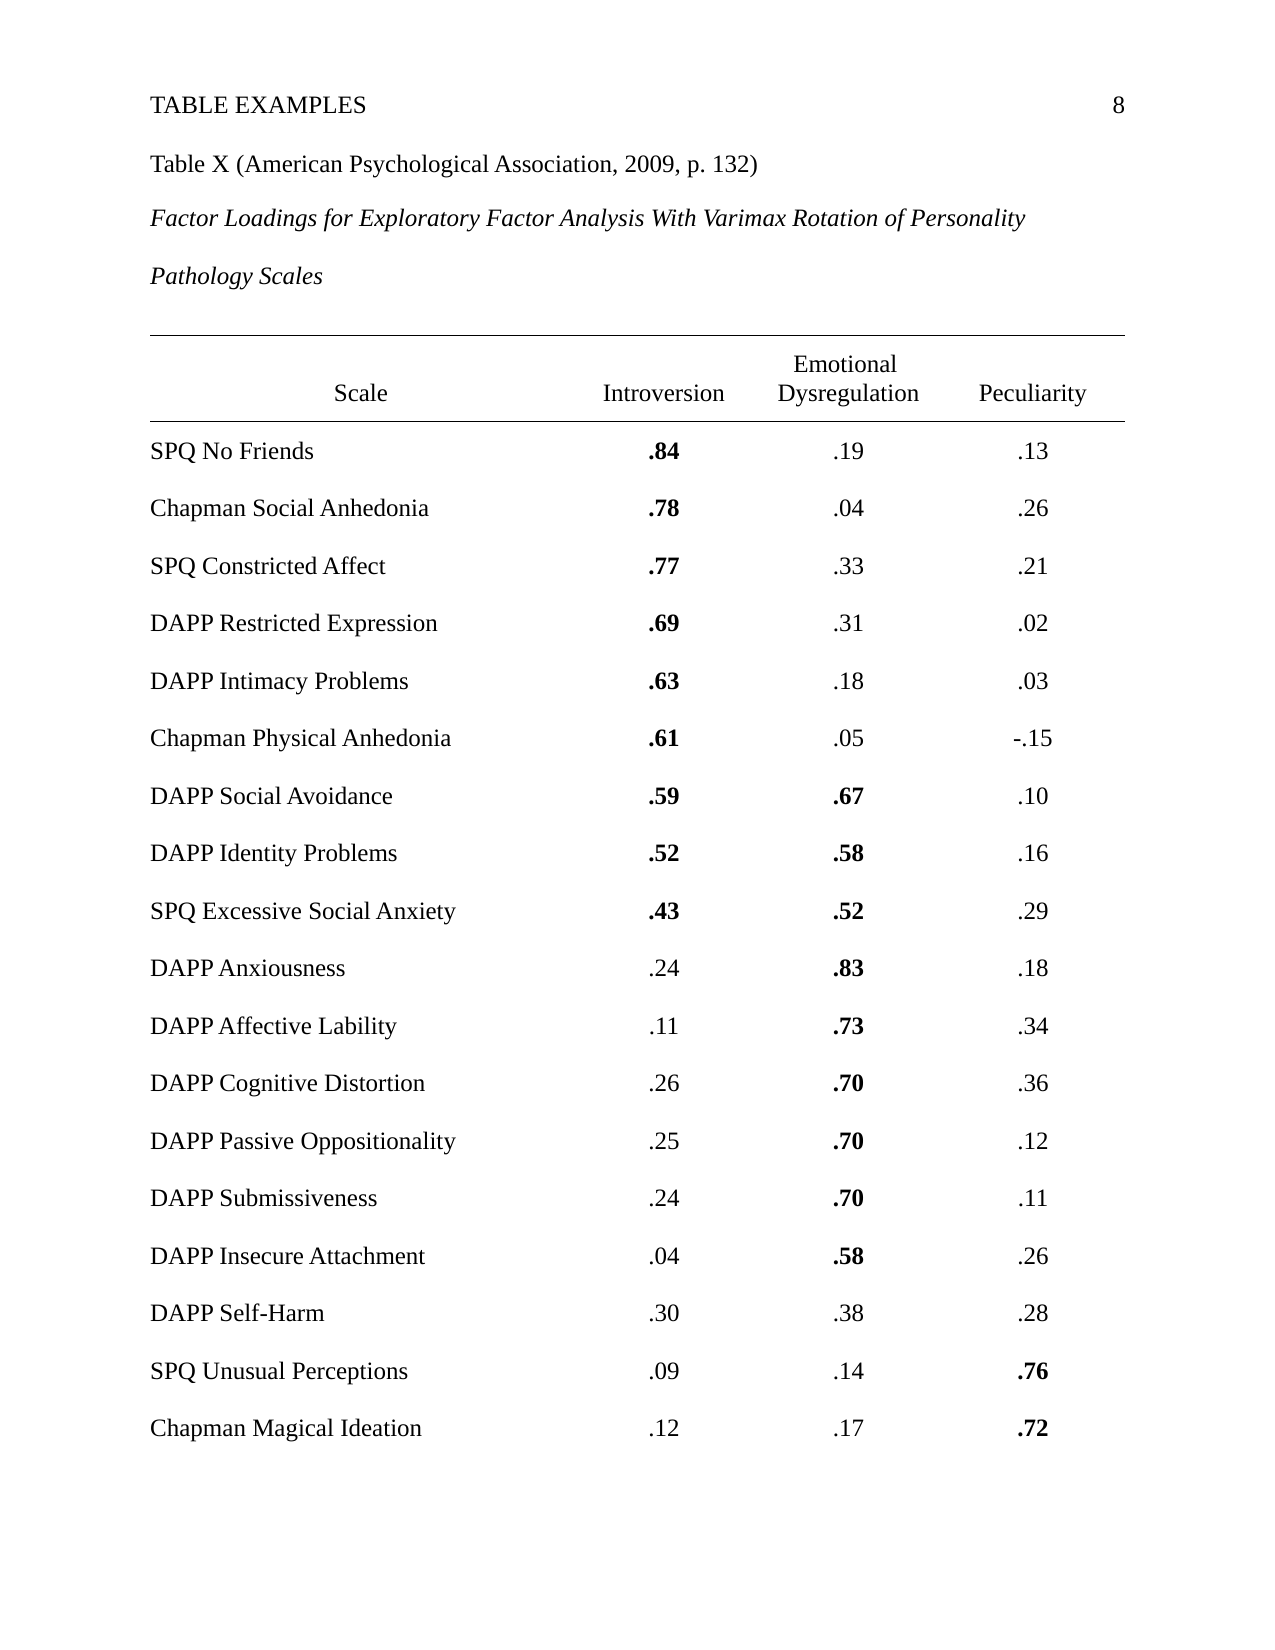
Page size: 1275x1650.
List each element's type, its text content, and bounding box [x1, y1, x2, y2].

table_cell .25 [571, 1111, 756, 1169]
table_cell DAPP Intimacy Problems [150, 651, 571, 709]
table_cell .70 [756, 1111, 940, 1169]
table_header Peculiarity [940, 336, 1125, 421]
table_cell -.15 [940, 709, 1125, 766]
table_cell .24 [571, 1169, 756, 1226]
table_cell .18 [756, 651, 940, 709]
table_cell .11 [571, 996, 756, 1054]
table_cell DAPP Self-Harm [150, 1284, 571, 1341]
table_cell .36 [940, 1054, 1125, 1111]
table_header Scale [150, 336, 571, 421]
table_cell .31 [756, 594, 940, 651]
table_cell DAPP Cognitive Distortion [150, 1054, 571, 1111]
table_cell DAPP Restricted Expression [150, 594, 571, 651]
table_cell .52 [756, 881, 940, 939]
table_cell .83 [756, 939, 940, 996]
table_cell .76 [940, 1341, 1125, 1399]
table_cell Chapman Magical Ideation [150, 1399, 571, 1456]
table_cell .61 [571, 709, 756, 766]
table_cell .58 [756, 824, 940, 881]
table_cell .69 [571, 594, 756, 651]
table_cell .04 [756, 479, 940, 536]
table_cell .10 [940, 766, 1125, 824]
table_cell SPQ Constricted Affect [150, 536, 571, 594]
table_cell .67 [756, 766, 940, 824]
table_cell DAPP Insecure Attachment [150, 1226, 571, 1284]
table_cell DAPP Anxiousness [150, 939, 571, 996]
table_cell .38 [756, 1284, 940, 1341]
table_cell .34 [940, 996, 1125, 1054]
table_cell DAPP Social Avoidance [150, 766, 571, 824]
table_cell .77 [571, 536, 756, 594]
table_cell .59 [571, 766, 756, 824]
table_cell .16 [940, 824, 1125, 881]
table_cell Chapman Physical Anhedonia [150, 709, 571, 766]
table_cell .11 [940, 1169, 1125, 1226]
table_cell .78 [571, 479, 756, 536]
table_cell .04 [571, 1226, 756, 1284]
table_cell SPQ Unusual Perceptions [150, 1341, 571, 1399]
table_cell DAPP Affective Lability [150, 996, 571, 1054]
table_cell .63 [571, 651, 756, 709]
table_cell DAPP Identity Problems [150, 824, 571, 881]
table_cell .21 [940, 536, 1125, 594]
table_cell DAPP Passive Oppositionality [150, 1111, 571, 1169]
table_cell .18 [940, 939, 1125, 996]
table_cell .70 [756, 1169, 940, 1226]
table_cell .19 [756, 422, 940, 479]
table_cell .14 [756, 1341, 940, 1399]
table_cell .02 [940, 594, 1125, 651]
table_cell .12 [571, 1399, 756, 1456]
table_cell .73 [756, 996, 940, 1054]
table_cell .52 [571, 824, 756, 881]
title Factor Loadings for Exploratory Factor Analysis With Varimax Rotation of Personality Pathology Scales [150, 203, 1125, 289]
table_cell .17 [756, 1399, 940, 1456]
table_cell .43 [571, 881, 756, 939]
table_cell Chapman Social Anhedonia [150, 479, 571, 536]
text Table X (American Psychological Association, 2009, p. 132) [150, 149, 1125, 178]
table_cell .26 [940, 1226, 1125, 1284]
table_cell .58 [756, 1226, 940, 1284]
table_cell .33 [756, 536, 940, 594]
table_cell .29 [940, 881, 1125, 939]
table_cell .12 [940, 1111, 1125, 1169]
table_cell .26 [571, 1054, 756, 1111]
table_cell DAPP Submissiveness [150, 1169, 571, 1226]
table_cell .84 [571, 422, 756, 479]
table_cell .24 [571, 939, 756, 996]
table_cell .13 [940, 422, 1125, 479]
table_cell .26 [940, 479, 1125, 536]
table_cell .03 [940, 651, 1125, 709]
table_cell SPQ No Friends [150, 422, 571, 479]
table_cell .09 [571, 1341, 756, 1399]
table_header Emotional Dysregulation [756, 336, 940, 421]
table_cell .72 [940, 1399, 1125, 1456]
table_cell .05 [756, 709, 940, 766]
table_cell .70 [756, 1054, 940, 1111]
table_cell .28 [940, 1284, 1125, 1341]
table_header Introversion [571, 336, 756, 421]
table_cell .30 [571, 1284, 756, 1341]
table_cell SPQ Excessive Social Anxiety [150, 881, 571, 939]
